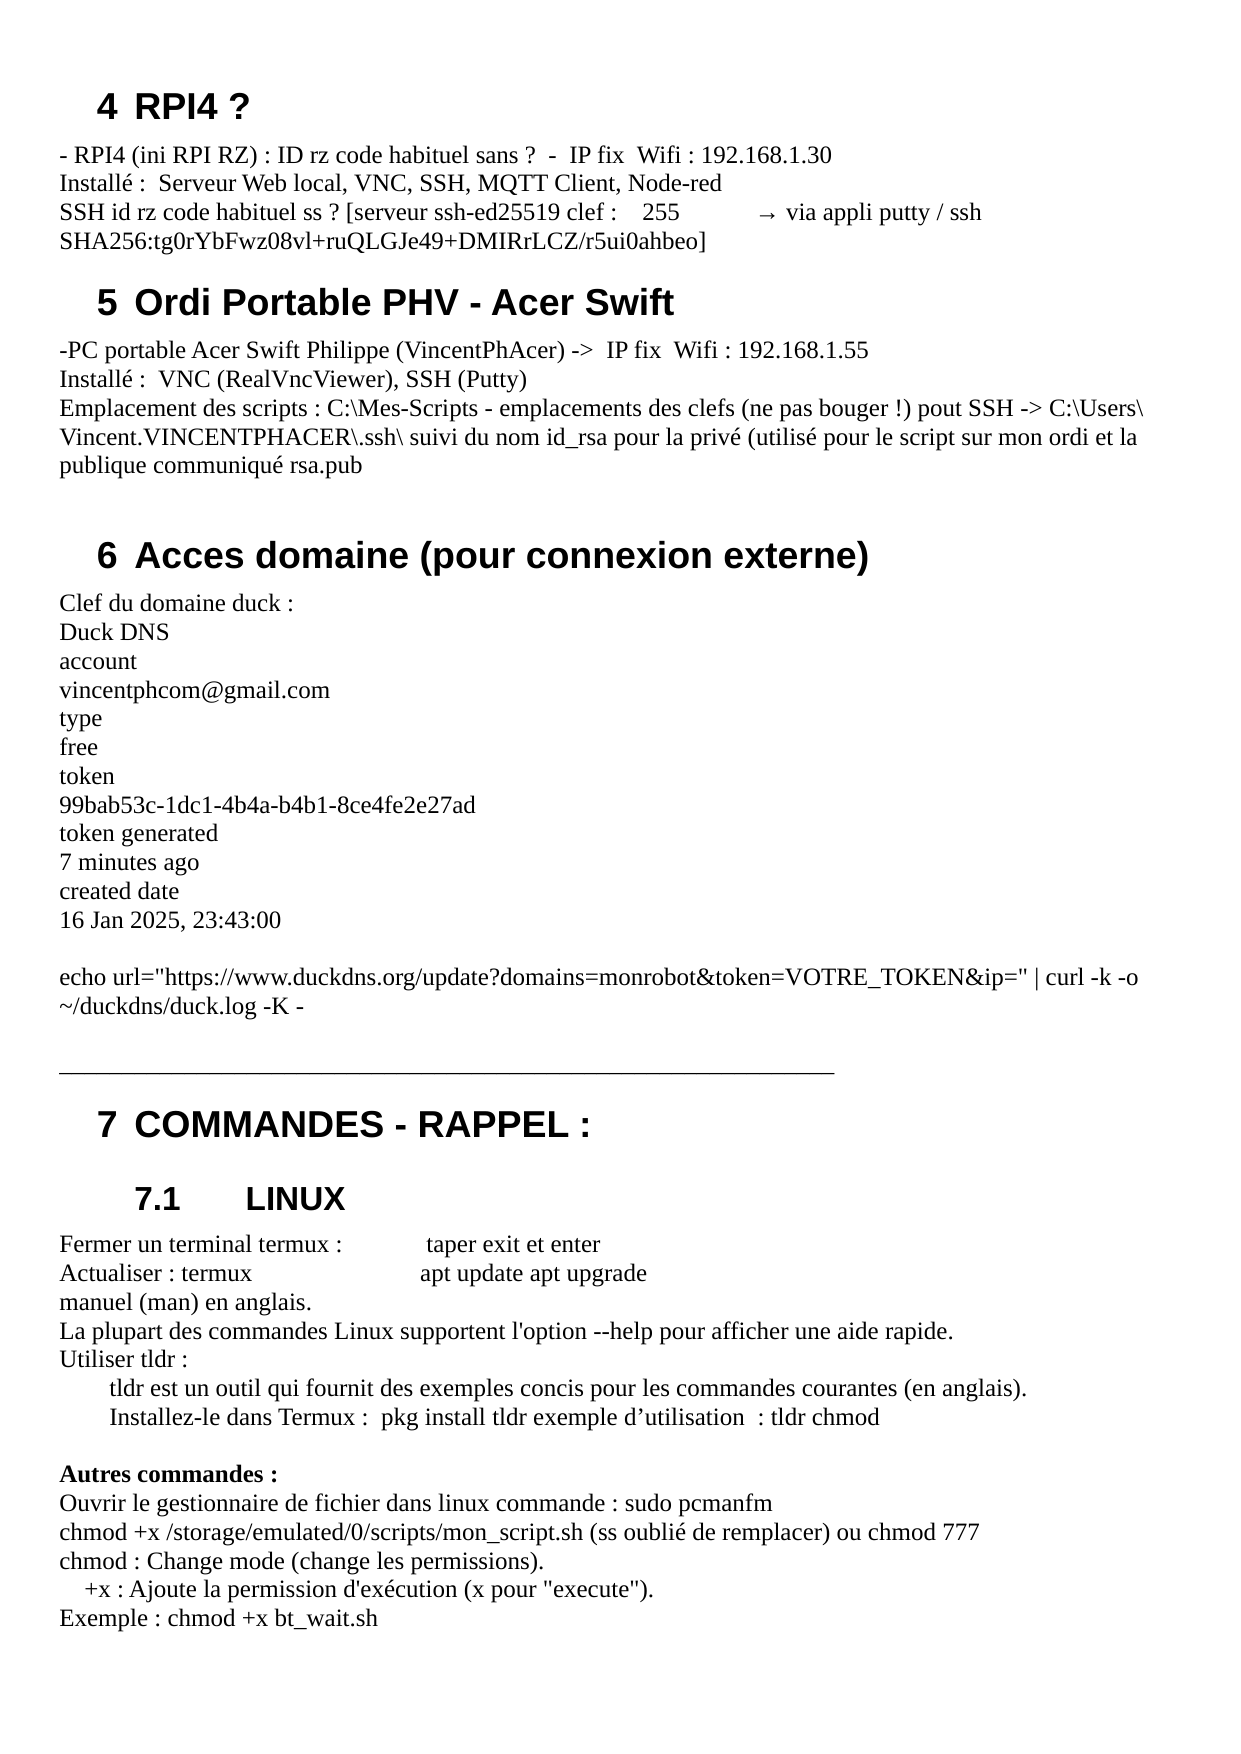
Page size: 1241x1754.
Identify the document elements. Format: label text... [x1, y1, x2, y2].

text Installez-le dans Termux : pkg install tldr exemple d’utilisation : tldr chmod [59, 1402, 1181, 1431]
text chmod : Change mode (change les permissions). [59, 1546, 1181, 1574]
text free [59, 732, 1181, 761]
subtitle LINUX [134, 1179, 1181, 1217]
text Installé : Serveur Web local, VNC, SSH, MQTT Client, Node-red [59, 168, 1181, 197]
text Autres commandes : [59, 1459, 1181, 1488]
text created date [59, 876, 1181, 905]
text echo url="https://www.duckdns.org/update?domains=monrobot&token=VOTRE_TOKEN&ip=" | curl -k -o ~/duckdns/duck.log -K - [59, 962, 1181, 1020]
text manuel (man) en anglais. La plupart des commandes Linux supportent l'option --help pour afficher une aide rapide. [59, 1287, 1181, 1344]
text token [59, 761, 1181, 790]
text Utiliser tldr : [59, 1344, 1181, 1373]
text +x : Ajoute la permission d'exécution (x pour "execute"). Exemple : chmod +x bt_wait.sh [59, 1574, 1181, 1632]
text Emplacement des scripts : C:\Mes-Scripts - emplacements des clefs (ne pas bouger !) pout SSH -> C:\Users\Vincent.VINCENTPHACER\.ssh\ suivi du nom id_rsa pour la privé (utilisé pour le script sur mon ordi et la publique communiqué rsa.pub [59, 393, 1181, 479]
text Ouvrir le gestionnaire de fichier dans linux commande : sudo pcmanfm [59, 1488, 1181, 1517]
text Duck DNS [59, 617, 1181, 646]
text vincentphcom@gmail.com [59, 675, 1181, 703]
text Clef du domaine duck : [59, 588, 1181, 617]
subtitle Acces domaine (pour connexion externe) [97, 533, 1181, 576]
text Actualiser : termux apt update apt upgrade [59, 1258, 1181, 1287]
text chmod +x /storage/emulated/0/scripts/mon_script.sh (ss oublié de remplacer) ou chmod 777 [59, 1517, 1181, 1546]
text 7 minutes ago [59, 847, 1181, 876]
text ______________________________________________________________ [59, 1048, 1181, 1077]
text tldr est un outil qui fournit des exemples concis pour les commandes courantes (en anglais). [59, 1373, 1181, 1402]
subtitle Ordi Portable PHV - Acer Swift [97, 280, 1181, 323]
text type [59, 703, 1181, 732]
text Fermer un terminal termux : taper exit et enter [59, 1229, 1181, 1258]
text 99bab53c-1dc1-4b4a-b4b1-8ce4fe2e27ad [59, 790, 1181, 818]
text 16 Jan 2025, 23:43:00 [59, 905, 1181, 933]
text - RPI4 (ini RPI RZ) : ID rz code habituel sans ? - IP fix Wifi : 192.168.1.30 [59, 140, 1181, 168]
text token generated [59, 818, 1181, 847]
text -PC portable Acer Swift Philippe (VincentPhAcer) -> IP fix Wifi : 192.168.1.55 [59, 335, 1181, 364]
text account [59, 646, 1181, 675]
subtitle COMMANDES - RAPPEL : [97, 1102, 1181, 1145]
text Installé : VNC (RealVncViewer), SSH (Putty) [59, 364, 1181, 393]
text SSH id rz code habituel ss ? [serveur ssh-ed25519 clef : 255 → via appli putty / ssh SHA256:tg0rYbFwz08vl+ruQLGJe49+DMIRrLCZ/r5ui0ahbeo] [59, 197, 1181, 255]
subtitle RPI4 ? [97, 84, 1181, 127]
